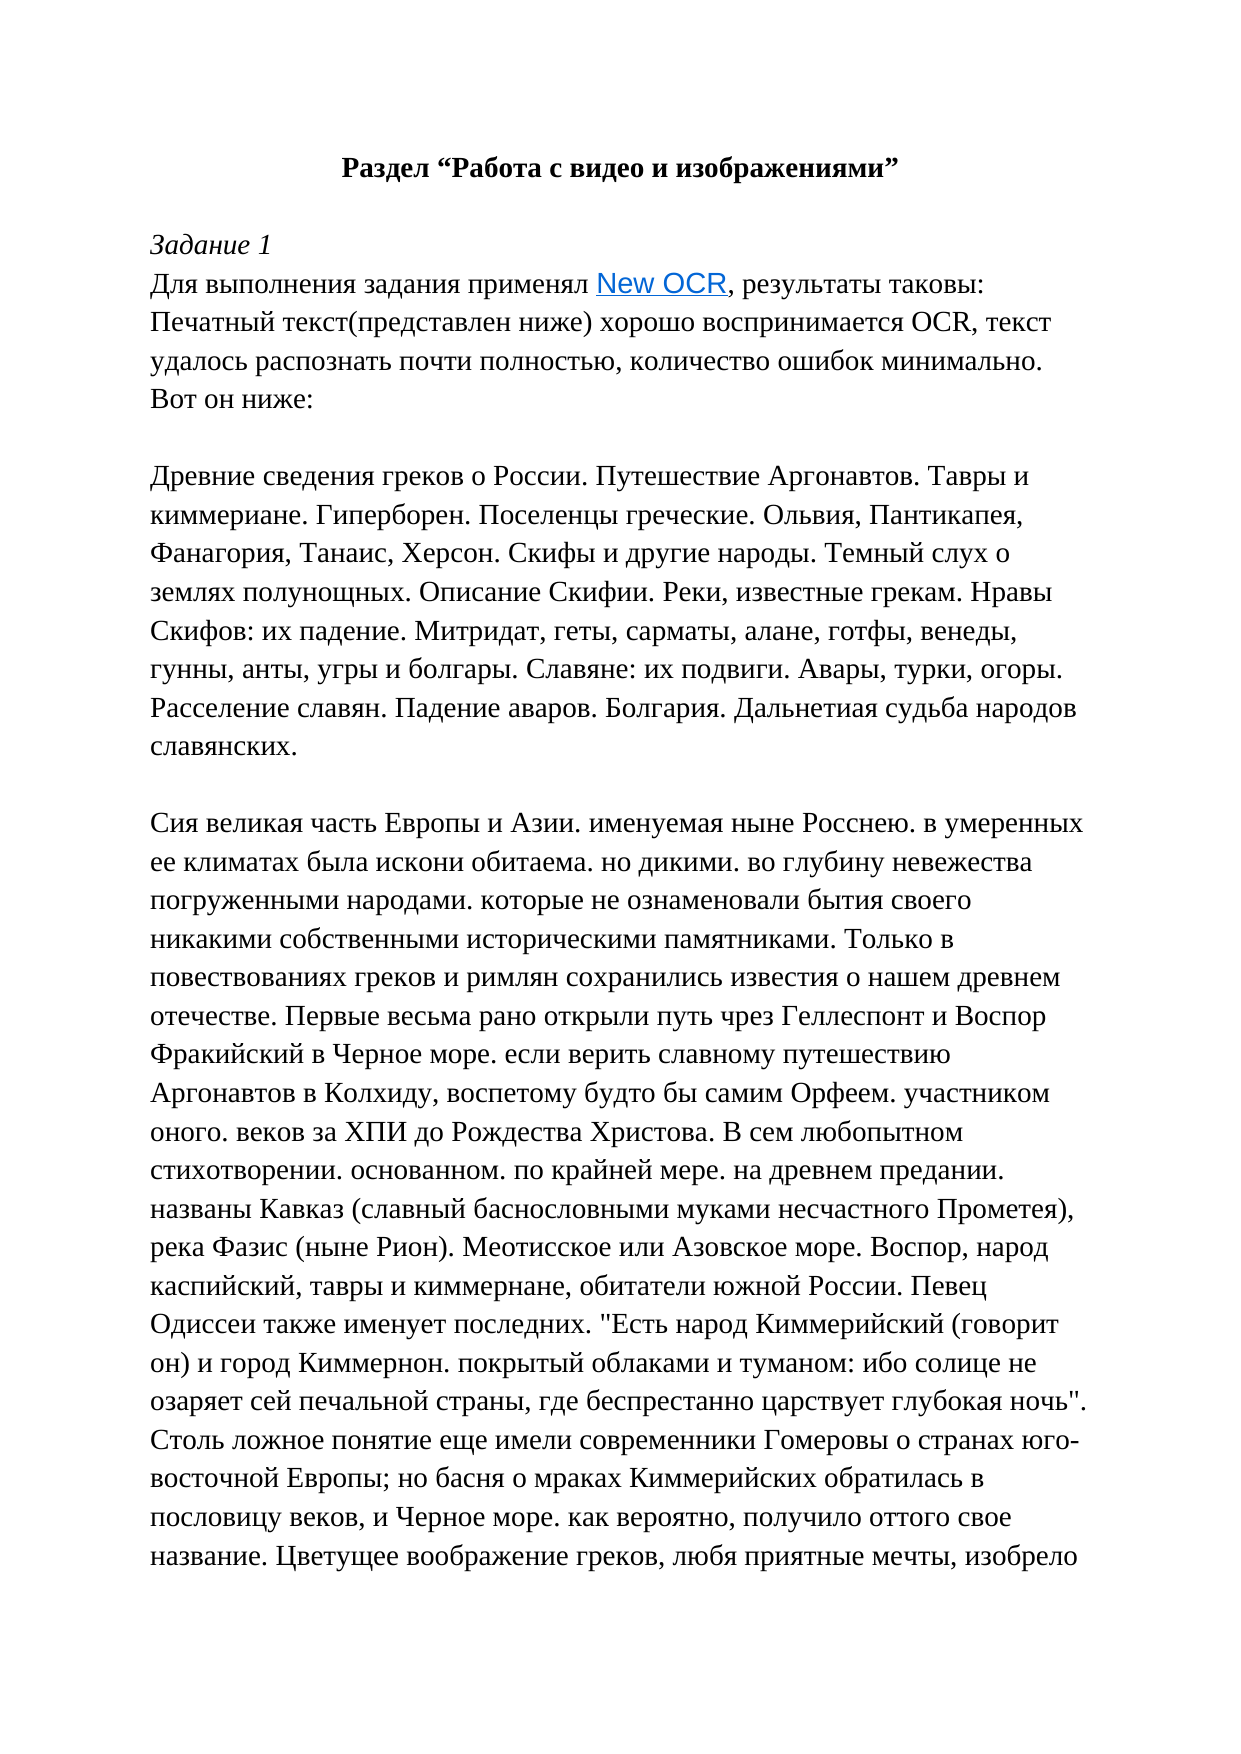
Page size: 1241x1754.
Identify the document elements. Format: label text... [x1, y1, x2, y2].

text Для выполнения задания применял New OCR, результаты таковы: Печатный текст(представлен ниже) хорошо воспринимается OCR, текст удалось распознать почти полностью, количество ошибок минимально. Вот он ниже: [150, 266, 1090, 415]
text Задание 1 [150, 227, 1090, 261]
text Сия великая часть Европы и Азии. именуемая ныне Росснею. в умеренных ее климатах была искони обитаема. но дикими. во глубину невежества погруженными народами. которые не ознаменовали бытия своего никакими собственными историческими памятниками. Только в повествованиях греков и римлян сохранились известия о нашем древнем отечестве. Первые весьма рано открыли путь чрез Геллеспонт и Воспор Фракийский в Черное море. если верить славному путешествию Аргонавтов в Колхиду, воспетому будто бы самим Орфеем. участником оного. веков за ХПИ до Рождества Христова. В сем любопытном стихотворении. основанном. по крайней мере. на древнем предании. названы Кавказ (славный баснословными муками несчастного Прометея), река Фазис (ныне Рион). Меотисское или Азовское море. Воспор, народ каспийский, тавры и киммернане, обитатели южной России. Певец Одиссеи также именует последних. "Есть народ Киммерийский (говорит он) и город Киммернон. покрытый облаками и туманом: ибо солице не озаряет сей печальной страны, где беспрестанно царствует глубокая ночь". Столь ложное понятие еще имели современники Гомеровы о странах юго-восточной Европы; но басня о мраках Киммерийских обратилась в пословицу веков, и Черное море. как вероятно, получило оттого свое название. Цветущее воображение греков, любя приятные мечты, изобрело [150, 805, 1090, 1571]
text Древние сведения греков о России. Путешествие Аргонавтов. Тавры и киммериане. Гиперборен. Поселенцы греческие. Ольвия, Пантикапея, Фанагория, Танаис, Херсон. Скифы и другие народы. Темный слух о землях полунощных. Описание Скифии. Реки, известные грекам. Нравы Скифов: их падение. Митридат, геты, сарматы, алане, готфы, венеды, гунны, анты, угры и болгары. Славяне: их подвиги. Авары, турки, огоры. Расселение славян. Падение аваров. Болгария. Дальнетиая судьба народов славянских. [150, 458, 1090, 762]
text Раздел “Работа с видео и изображениями” [150, 150, 1090, 183]
